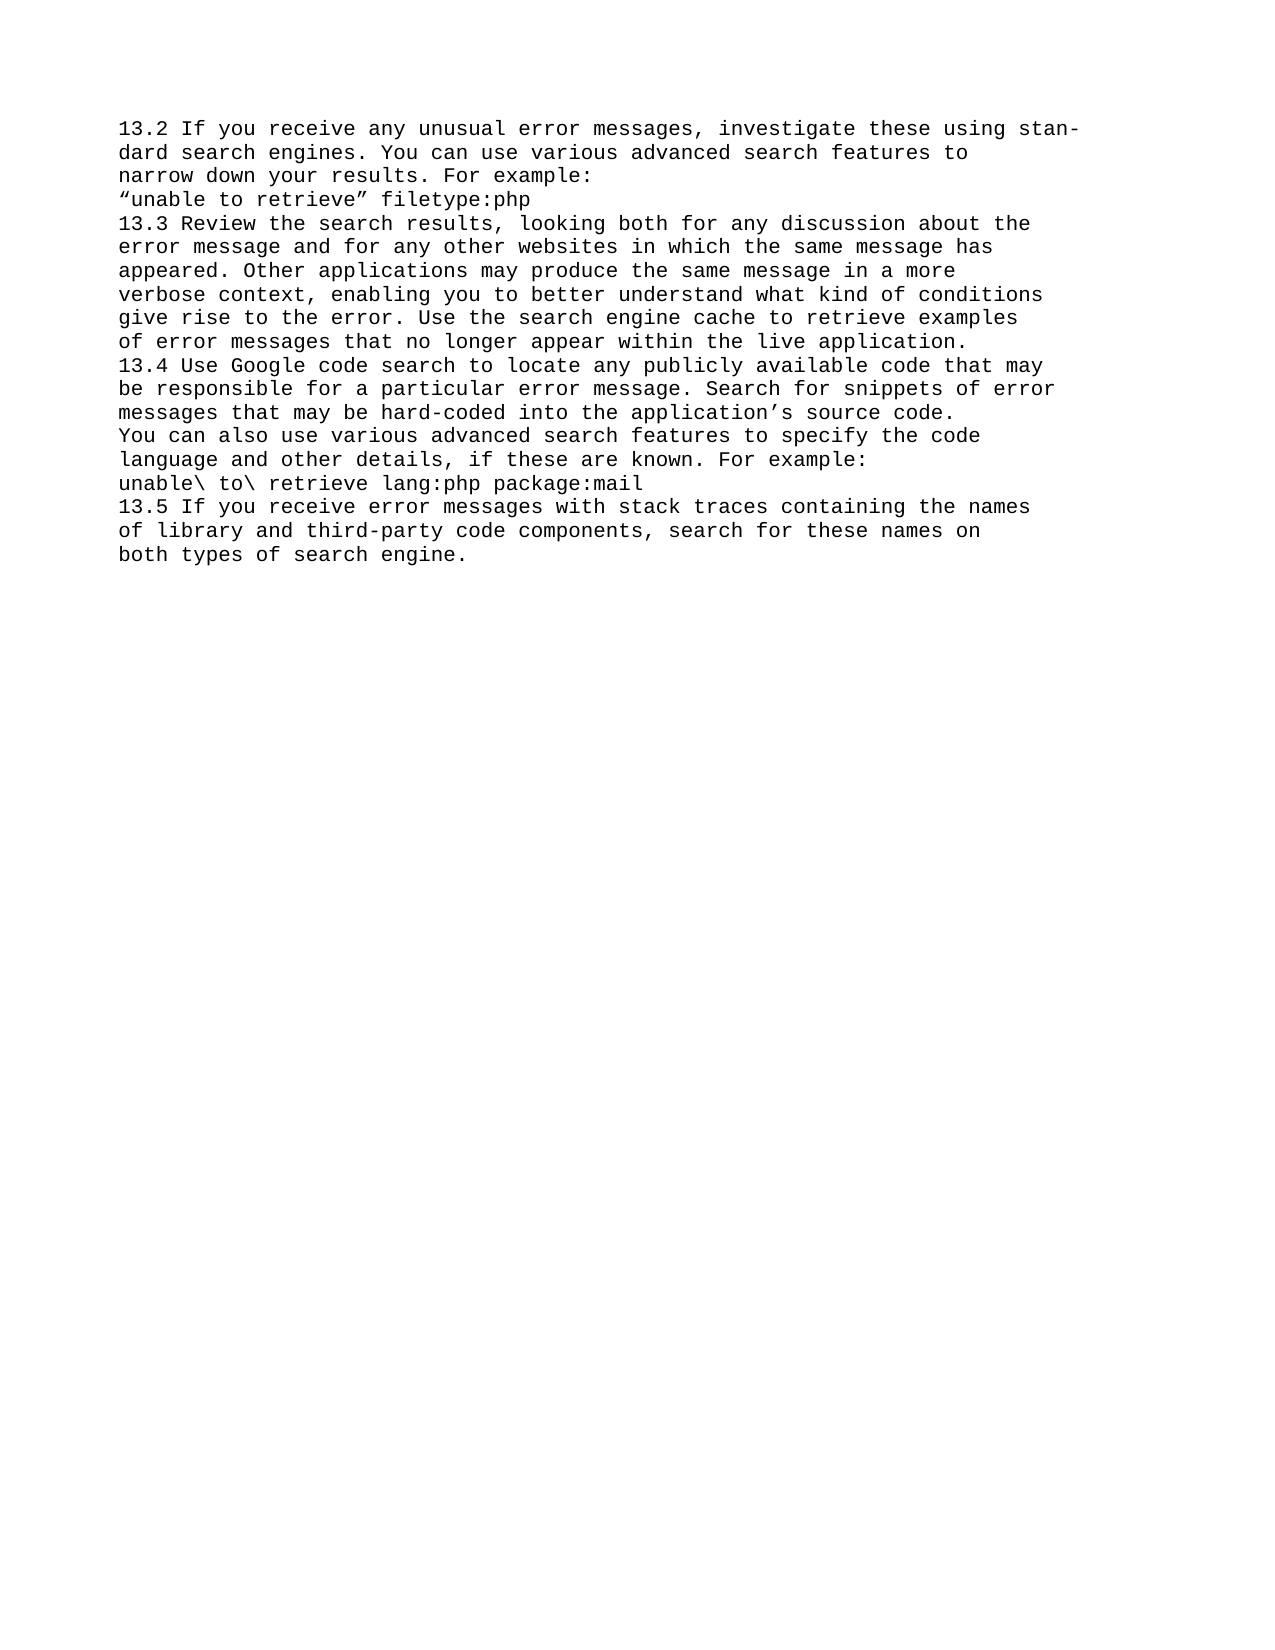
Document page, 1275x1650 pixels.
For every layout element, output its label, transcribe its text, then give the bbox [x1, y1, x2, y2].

text messages that may be hard-coded into the application’s source code. [118, 402, 1157, 426]
text of error messages that no longer appear within the live application. [118, 331, 1157, 354]
text 13.4 Use Google code search to locate any publicly available code that may [118, 354, 1157, 378]
text “unable to retrieve” filetype:php [118, 189, 1157, 213]
text language and other details, if these are known. For example: [118, 449, 1157, 473]
text 13.3 Review the search results, looking both for any discussion about the [118, 213, 1157, 236]
text both types of search engine. [118, 544, 1157, 567]
text of library and third-party code components, search for these names on [118, 520, 1157, 544]
text narrow down your results. For example: [118, 165, 1157, 189]
text dard search engines. You can use various advanced search features to [118, 142, 1157, 165]
text 13.2 If you receive any unusual error messages, investigate these using stan- [118, 118, 1157, 142]
text unable\ to\ retrieve lang:php package:mail [118, 473, 1157, 496]
text give rise to the error. Use the search engine cache to retrieve examples [118, 307, 1157, 331]
text appeared. Other applications may produce the same message in a more [118, 260, 1157, 284]
text error message and for any other websites in which the same message has [118, 236, 1157, 260]
text be responsible for a particular error message. Search for snippets of error [118, 378, 1157, 402]
text You can also use various advanced search features to specify the code [118, 426, 1157, 449]
text verbose context, enabling you to better understand what kind of conditions [118, 284, 1157, 307]
text 13.5 If you receive error messages with stack traces containing the names [118, 496, 1157, 520]
